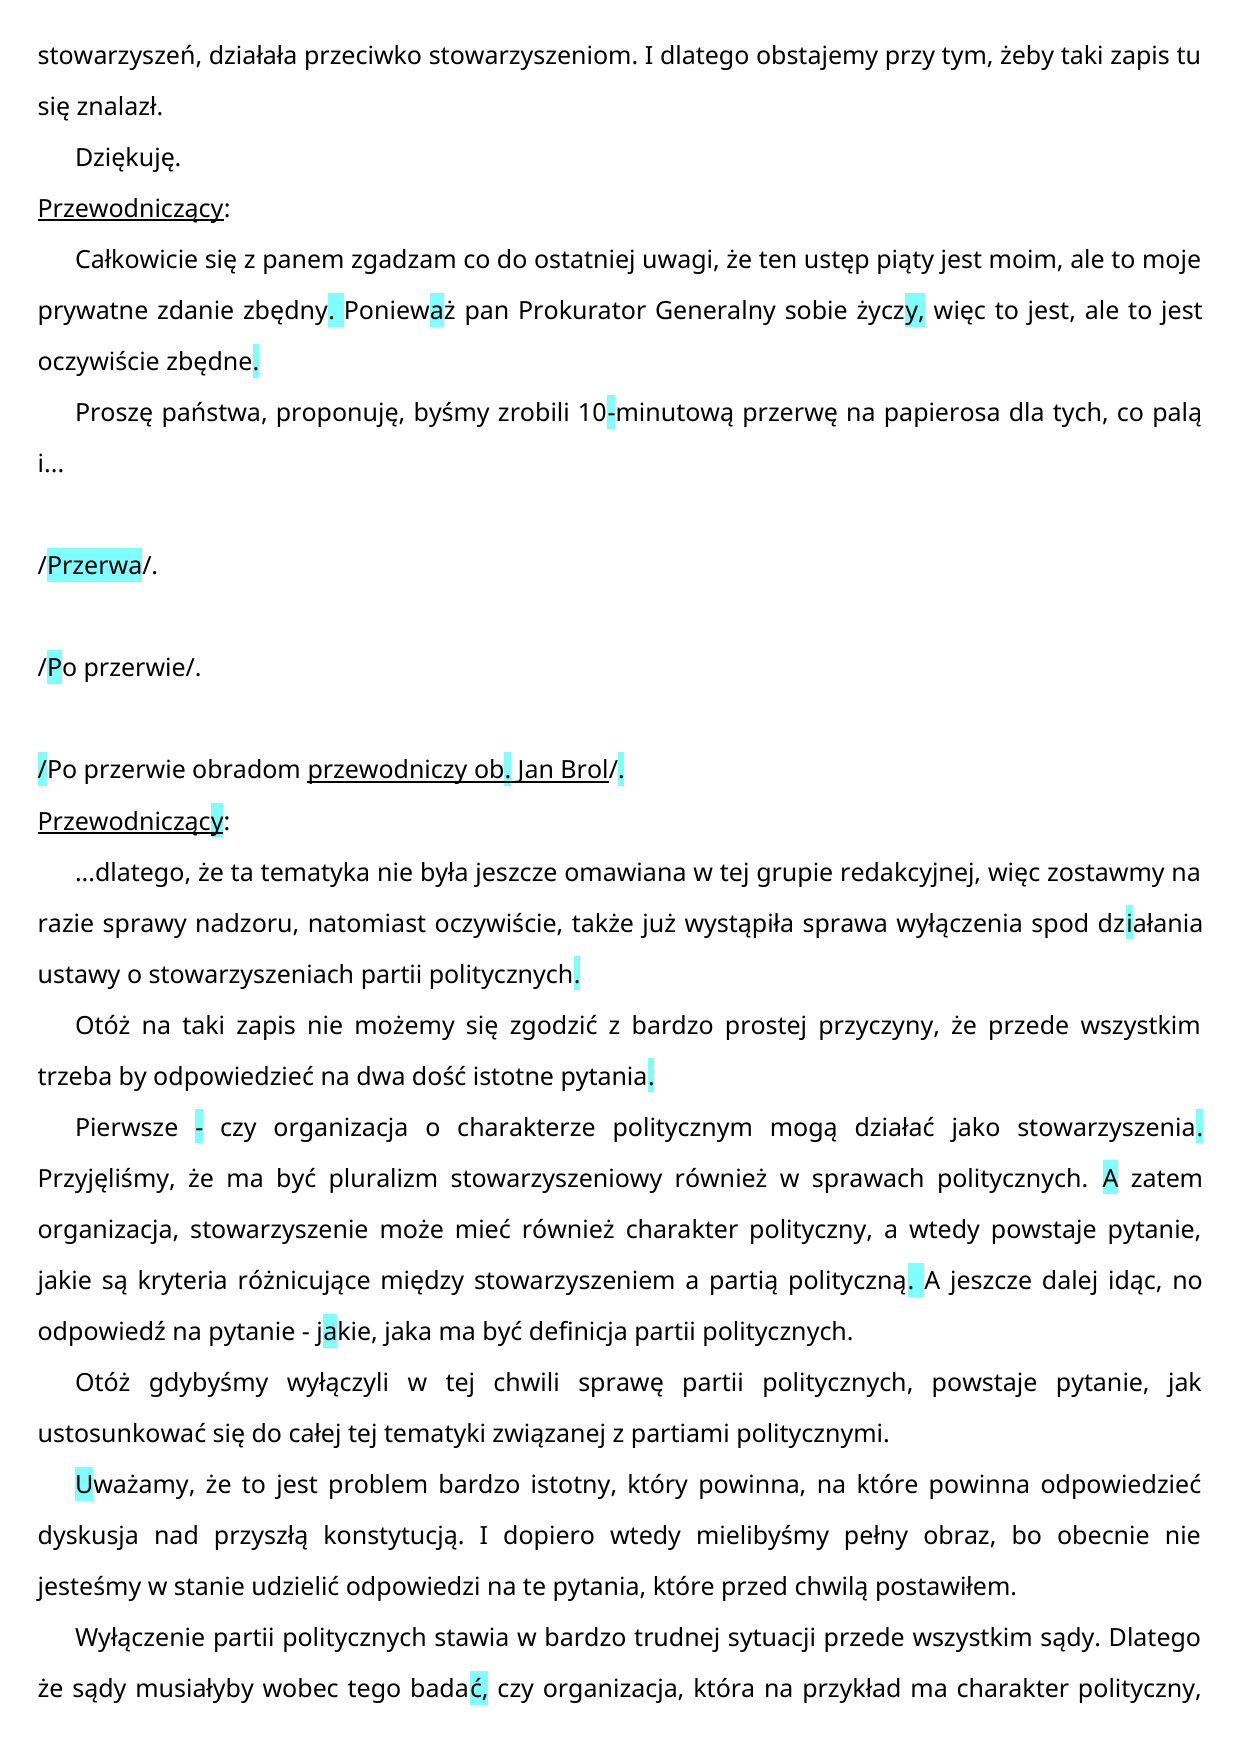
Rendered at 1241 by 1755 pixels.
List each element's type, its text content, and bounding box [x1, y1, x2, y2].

text Całkowicie się z panem zgadzam co do ostatniej uwagi, że ten ustęp piąty jest moim, ale to moje prywatne zdanie zbędny. Ponieważ pan Prokurator Generalny sobie życzy, więc to jest, ale to jest oczywiście zbędne. [37, 242, 1203, 378]
text Przewodniczący: [37, 803, 1203, 837]
text stowarzyszeń, działała przeciwko stowarzyszeniom. I dlatego obstajemy przy tym, żeby taki zapis tu się znalazł. [37, 37, 1203, 123]
text Pierwsze - czy organizacja o charakterze politycznym mogą działać jako stowarzyszenia. Przyjęliśmy, że ma być pluralizm stowarzyszeniowy również w sprawach politycznych. A zatem organizacja, stowarzyszenie może mieć również charakter polityczny, a wtedy powstaje pytanie, jakie są kryteria różnicujące między stowarzyszeniem a partią polityczną. A jeszcze dalej idąc, no odpowiedź na pytanie - jakie, jaka ma być definicja partii politycznych. [37, 1109, 1203, 1348]
text Otóż gdybyśmy wyłączyli w tej chwili sprawę partii politycznych, powstaje pytanie, jak ustosunkować się do całej tej tematyki związanej z partiami politycznymi. [37, 1364, 1203, 1450]
text /Przerwa/. [37, 548, 1203, 582]
text Uważamy, że to jest problem bardzo istotny, który powinna, na które powinna odpowiedzieć dyskusja nad przyszłą konstytucją. I dopiero wtedy mielibyśmy pełny obraz, bo obecnie nie jesteśmy w stanie udzielić odpowiedzi na te pytania, które przed chwilą postawiłem. [37, 1467, 1203, 1603]
text /Po przerwie obradom przewodniczy ob. Jan Brol/. [37, 752, 1203, 786]
text /Po przerwie/. [37, 650, 1203, 684]
text ...dlatego, że ta tematyka nie była jeszcze omawiana w tej grupie redakcyjnej, więc zostawmy na razie sprawy nadzoru, natomiast oczywiście, także już wystąpiła sprawa wyłączenia spod działania ustawy o stowarzyszeniach partii politycznych. [37, 854, 1203, 990]
text Przewodniczący: [37, 191, 1203, 225]
text Proszę państwa, proponuję, byśmy zrobili 10-minutową przerwę na papierosa dla tych, co palą i... [37, 395, 1203, 480]
text Wyłączenie partii politycznych stawia w bardzo trudnej sytuacji przede wszystkim sądy. Dlatego że sądy musiałyby wobec tego badać, czy organizacja, która na przykład ma charakter polityczny, [37, 1620, 1203, 1705]
text Dziękuję. [37, 139, 1203, 174]
text Otóż na taki zapis nie możemy się zgodzić z bardzo prostej przyczyny, że przede wszystkim trzeba by odpowiedzieć na dwa dość istotne pytania. [37, 1007, 1203, 1092]
